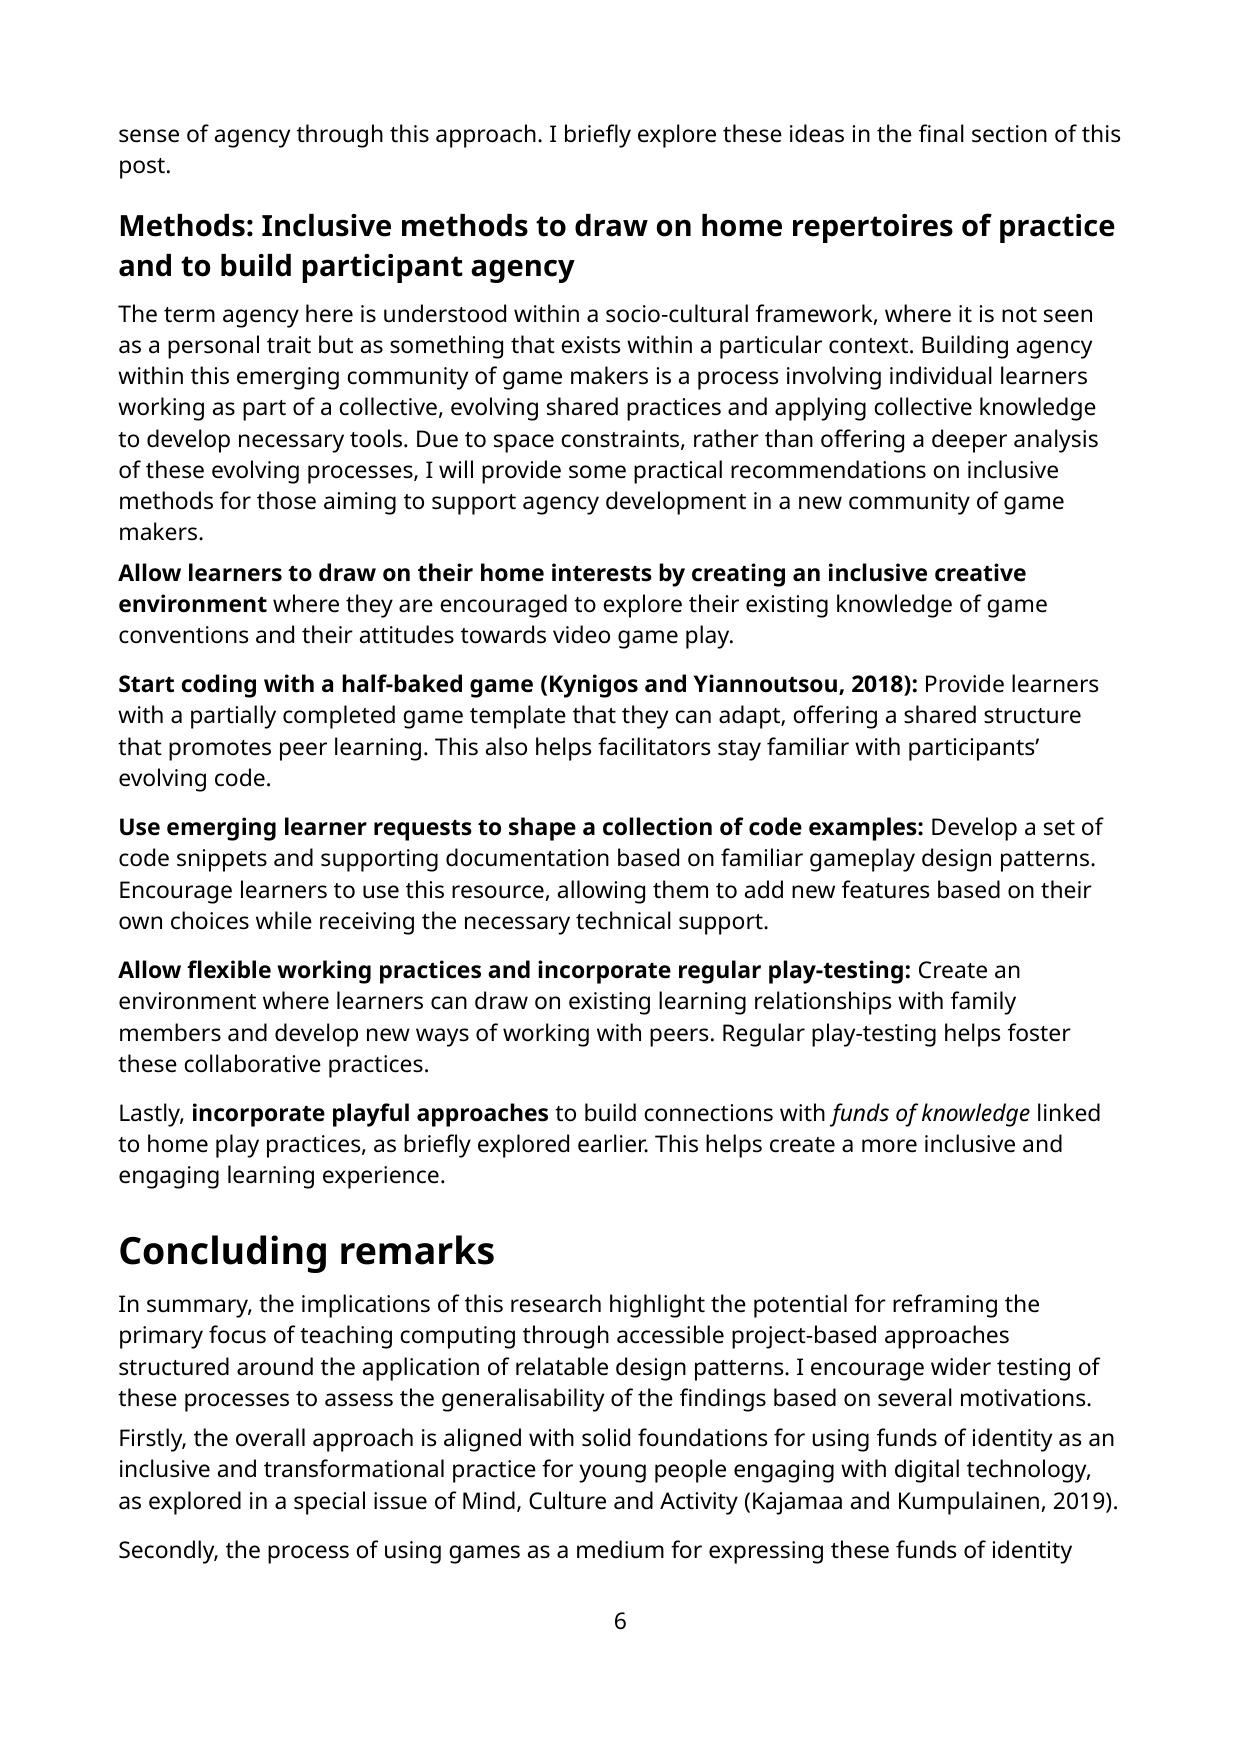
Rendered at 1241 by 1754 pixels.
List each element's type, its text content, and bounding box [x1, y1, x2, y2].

text Lastly, incorporate playful approaches to build connections with funds of knowledge linked to home play practices, as briefly explored earlier. This helps create a more inclusive and engaging learning experience. [118, 1097, 1122, 1191]
text Allow learners to draw on their home interests by creating an inclusive creative environment where they are encouraged to explore their existing knowledge of game conventions and their attitudes towards video game play. [118, 556, 1122, 650]
text Start coding with a half-baked game (Kynigos and Yiannoutsou, 2018): Provide learners with a partially completed game template that they can adapt, offering a shared structure that promotes peer learning. This also helps facilitators stay familiar with participants’ evolving code. [118, 668, 1122, 793]
subtitle Methods: Inclusive methods to draw on home repertoires of practice and to build participant agency [118, 206, 1122, 285]
text In summary, the implications of this research highlight the potential for reframing the primary focus of teaching computing through accessible project-based approaches structured around the application of relatable design patterns. I encourage wider testing of these processes to assess the generalisability of the findings based on several motivations. [118, 1288, 1122, 1413]
text Use emerging learner requests to shape a collection of code examples: Develop a set of code snippets and supporting documentation based on familiar gameplay design patterns. Encourage learners to use this resource, allowing them to add new features based on their own choices while receiving the necessary technical support. [118, 811, 1122, 936]
subtitle Concluding remarks [118, 1224, 1122, 1276]
text The term agency here is understood within a socio-cultural framework, where it is not seen as a personal trait but as something that exists within a particular context. Building agency within this emerging community of game makers is a process involving individual learners working as part of a collective, evolving shared practices and applying collective knowledge to develop necessary tools. Due to space constraints, rather than offering a deeper analysis of these evolving processes, I will provide some practical recommendations on inclusive methods for those aiming to support agency development in a new community of game makers. [118, 297, 1122, 547]
text Allow flexible working practices and incorporate regular play-testing: Create an environment where learners can draw on existing learning relationships with family members and develop new ways of working with peers. Regular play-testing helps foster these collaborative practices. [118, 954, 1122, 1079]
text Secondly, the process of using games as a medium for expressing these funds of identity [118, 1534, 1122, 1565]
text Firstly, the overall approach is aligned with solid foundations for using funds of identity as an inclusive and transformational practice for young people engaging with digital technology, as explored in a special issue of Mind, Culture and Activity (Kajamaa and Kumpulainen, 2019). [118, 1422, 1122, 1516]
text sense of agency through this approach. I briefly explore these ideas in the final section of this post. [118, 118, 1122, 181]
